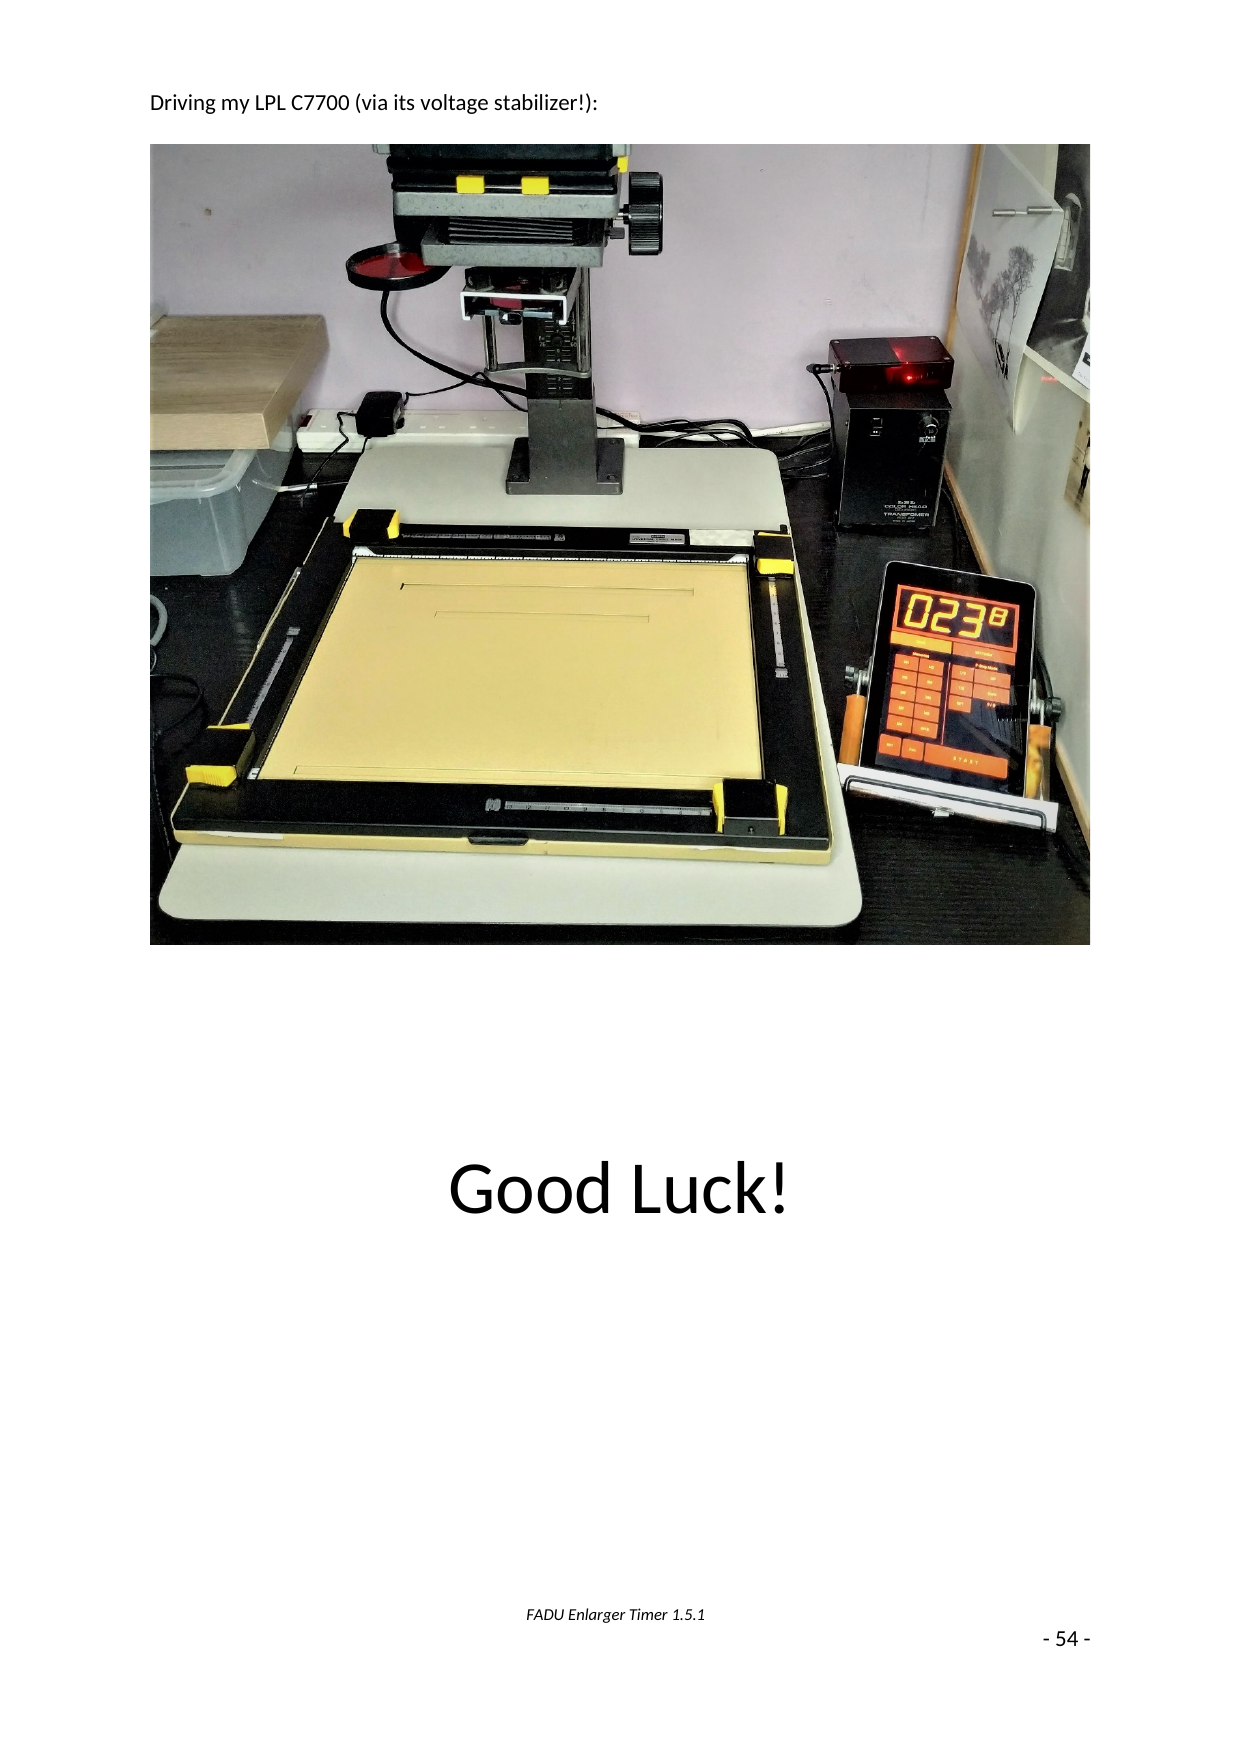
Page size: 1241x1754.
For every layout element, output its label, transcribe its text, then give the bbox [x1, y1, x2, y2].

text Good Luck! [150, 1141, 1090, 1232]
text Driving my LPL C7700 (via its voltage stabilizer!): [150, 88, 1090, 117]
